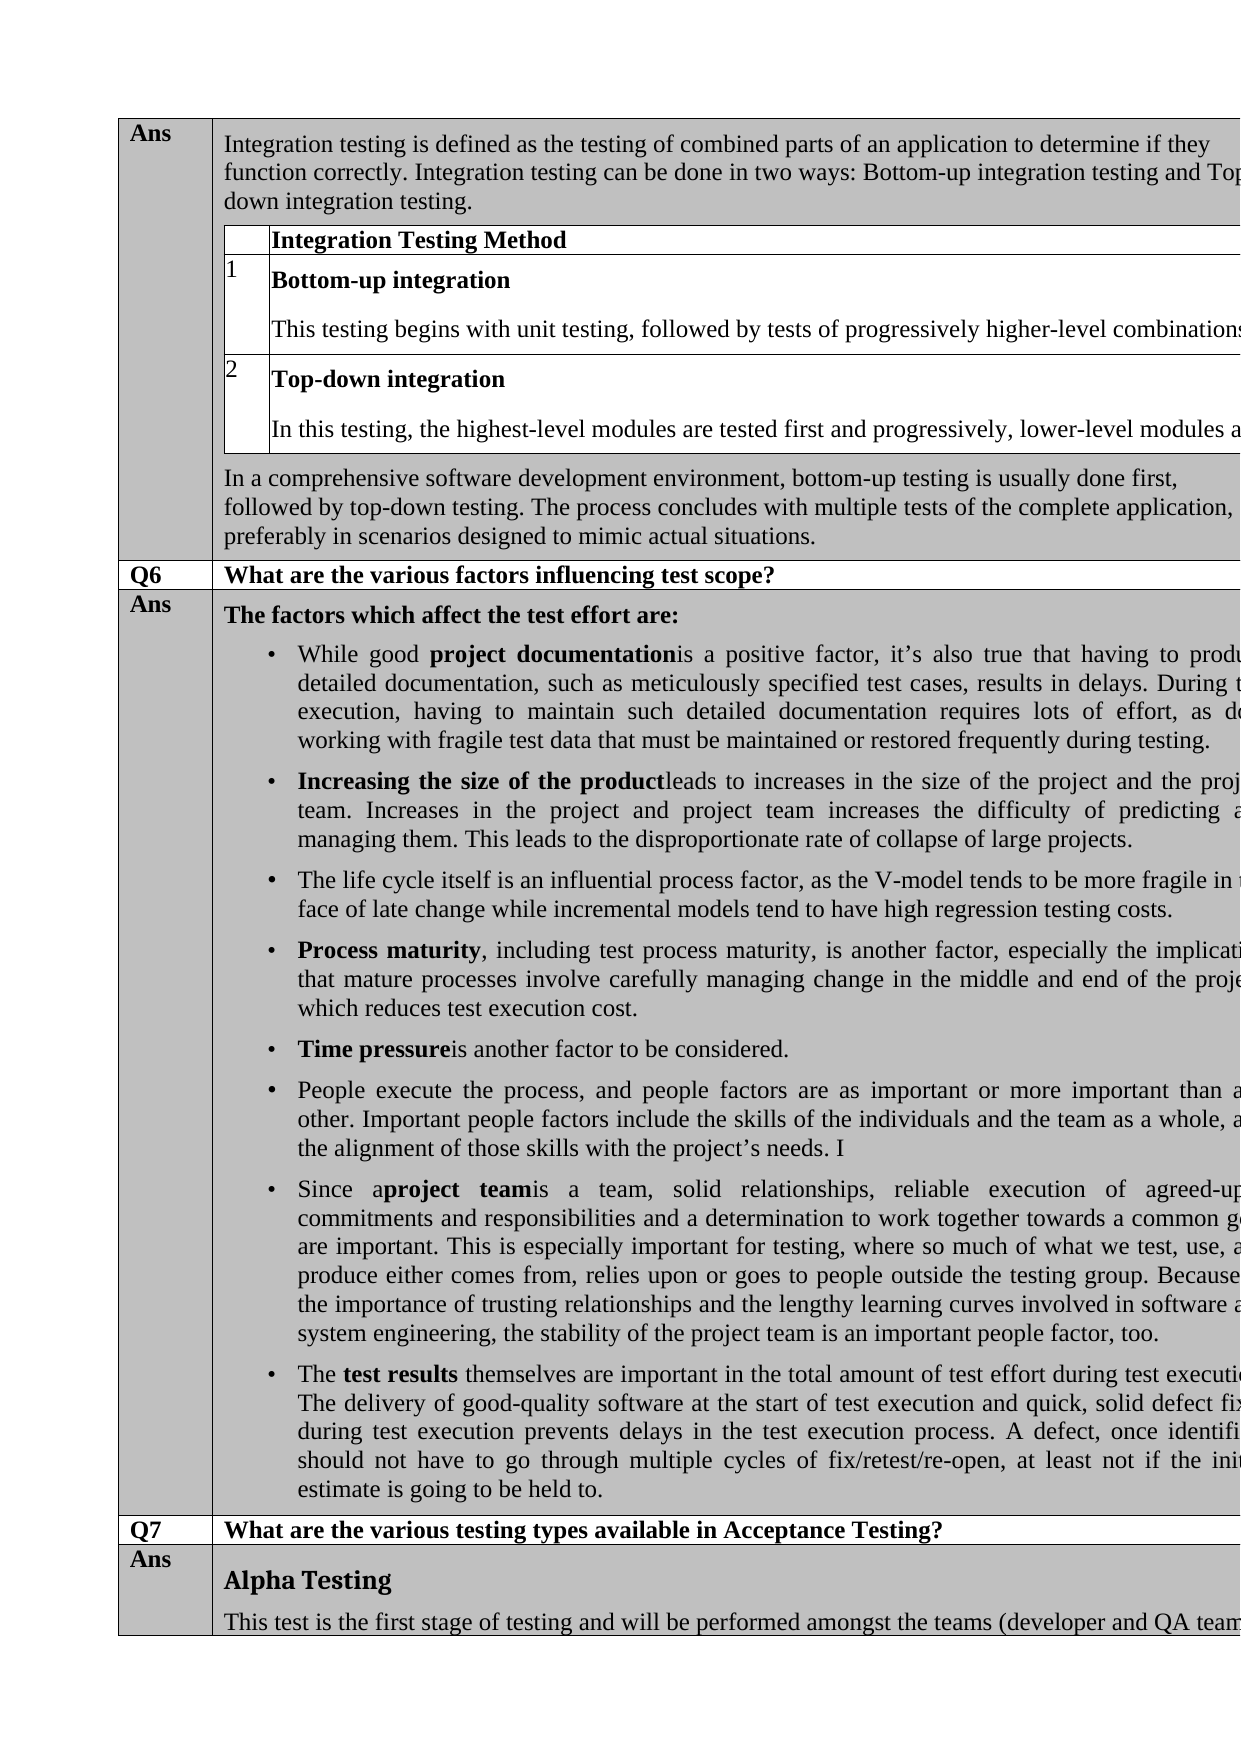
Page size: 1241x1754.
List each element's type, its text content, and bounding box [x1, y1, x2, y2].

table_cell Ans [119, 119, 212, 560]
table_cell 2 [225, 355, 269, 453]
table_cell 1 [225, 255, 269, 354]
table_cell Q7 [119, 1516, 212, 1544]
table_header Integration Testing Method [270, 226, 1240, 254]
table_cell Ans [119, 1545, 212, 1635]
table_header [225, 226, 269, 254]
table_cell Alpha Testing This test is the first stage of testing and will be performed amongst the teams (developer and QA teams). Unit testing, integration testing and system testing when combined together is known as alpha testing. During this phase, the following aspects will be tested in the application: Spelling Mistakes Broken Links Cloudy Directions The Application will be tested on machines with the lowest specification to test loading times and any latency problems. Beta Testing This test is performed after alpha testing has been successfully performed. In beta testing, a sample of the intended audience tests the application. Beta testing is also known as pre-release testing. Beta test versions of software are ideally distributed to a wide audience on the Web, partly to give the program a "real-world"test and partly to provide a preview of the next release. In this phase, the audience will be testing the following: Users will install, run the application and send their feedback to the project team. Typographical errors, confusing application flow, and even crashes. Getting the feedback, the project team can fix the problems before releasing the software to the actual users. The more issues you fix that solve real user problems, the higher the quality of your application will be. Having a higher-quality application when you release it to the general public will increase customer satisfaction. Global Acceptance [213, 1545, 1240, 1635]
table_cell Q6 [119, 561, 212, 589]
table_cell What are the various factors influencing test scope? [213, 561, 1240, 589]
table_cell Integration testing is defined as the testing of combined parts of an application to determine if they function correctly. Integration testing can be done in two ways: Bottom-up integration testing and Top-down integration testing. In a comprehensive software development environment, bottom-up testing is usually done first, followed by top-down testing. The process concludes with multiple tests of the complete application, preferably in scenarios designed to mimic actual situations. [213, 119, 1240, 560]
table_cell What are the various testing types available in Acceptance Testing? [213, 1516, 1240, 1544]
table_cell The factors which affect the test effort are: While good project documentationis a positive factor, it’s also true that having to produce detailed documentation, such as meticulously specified test cases, results in delays. During test execution, having to maintain such detailed documentation requires lots of effort, as does working with fragile test data that must be maintained or restored frequently during testing. Increasing the size of the productleads to increases in the size of the project and the project team. Increases in the project and project team increases the difficulty of predicting and managing them. This leads to the disproportionate rate of collapse of large projects. The life cycle itself is an influential process factor, as the V-model tends to be more fragile in the face of late change while incremental models tend to have high regression testing costs. Process maturity, including test process maturity, is another factor, especially the implication that mature processes involve carefully managing change in the middle and end of the project, which reduces test execution cost. Time pressureis another factor to be considered. People execute the process, and people factors are as important or more important than any other. Important people factors include the skills of the individuals and the team as a whole, and the alignment of those skills with the project’s needs. I Since aproject teamis a team, solid relationships, reliable execution of agreed-upon commitments and responsibilities and a determination to work together towards a common goal are important. This is especially important for testing, where so much of what we test, use, and produce either comes from, relies upon or goes to people outside the testing group. Because of the importance of trusting relationships and the lengthy learning curves involved in software and system engineering, the stability of the project team is an important people factor, too. The test results themselves are important in the total amount of test effort during test execution. The delivery of good-quality software at the start of test execution and quick, solid defect fixes during test execution prevents delays in the test execution process. A defect, once identified, should not have to go through multiple cycles of fix/retest/re-open, at least not if the initial estimate is going to be held to. [213, 590, 1240, 1515]
table_cell Top-down integration In this testing, the highest-level modules are tested first and progressively, lower-level modules are tested thereafter. [270, 355, 1240, 453]
table_cell Bottom-up integration This testing begins with unit testing, followed by tests of progressively higher-level combinations of units called modules or builds. [270, 255, 1240, 354]
table_cell Ans [119, 590, 212, 1515]
